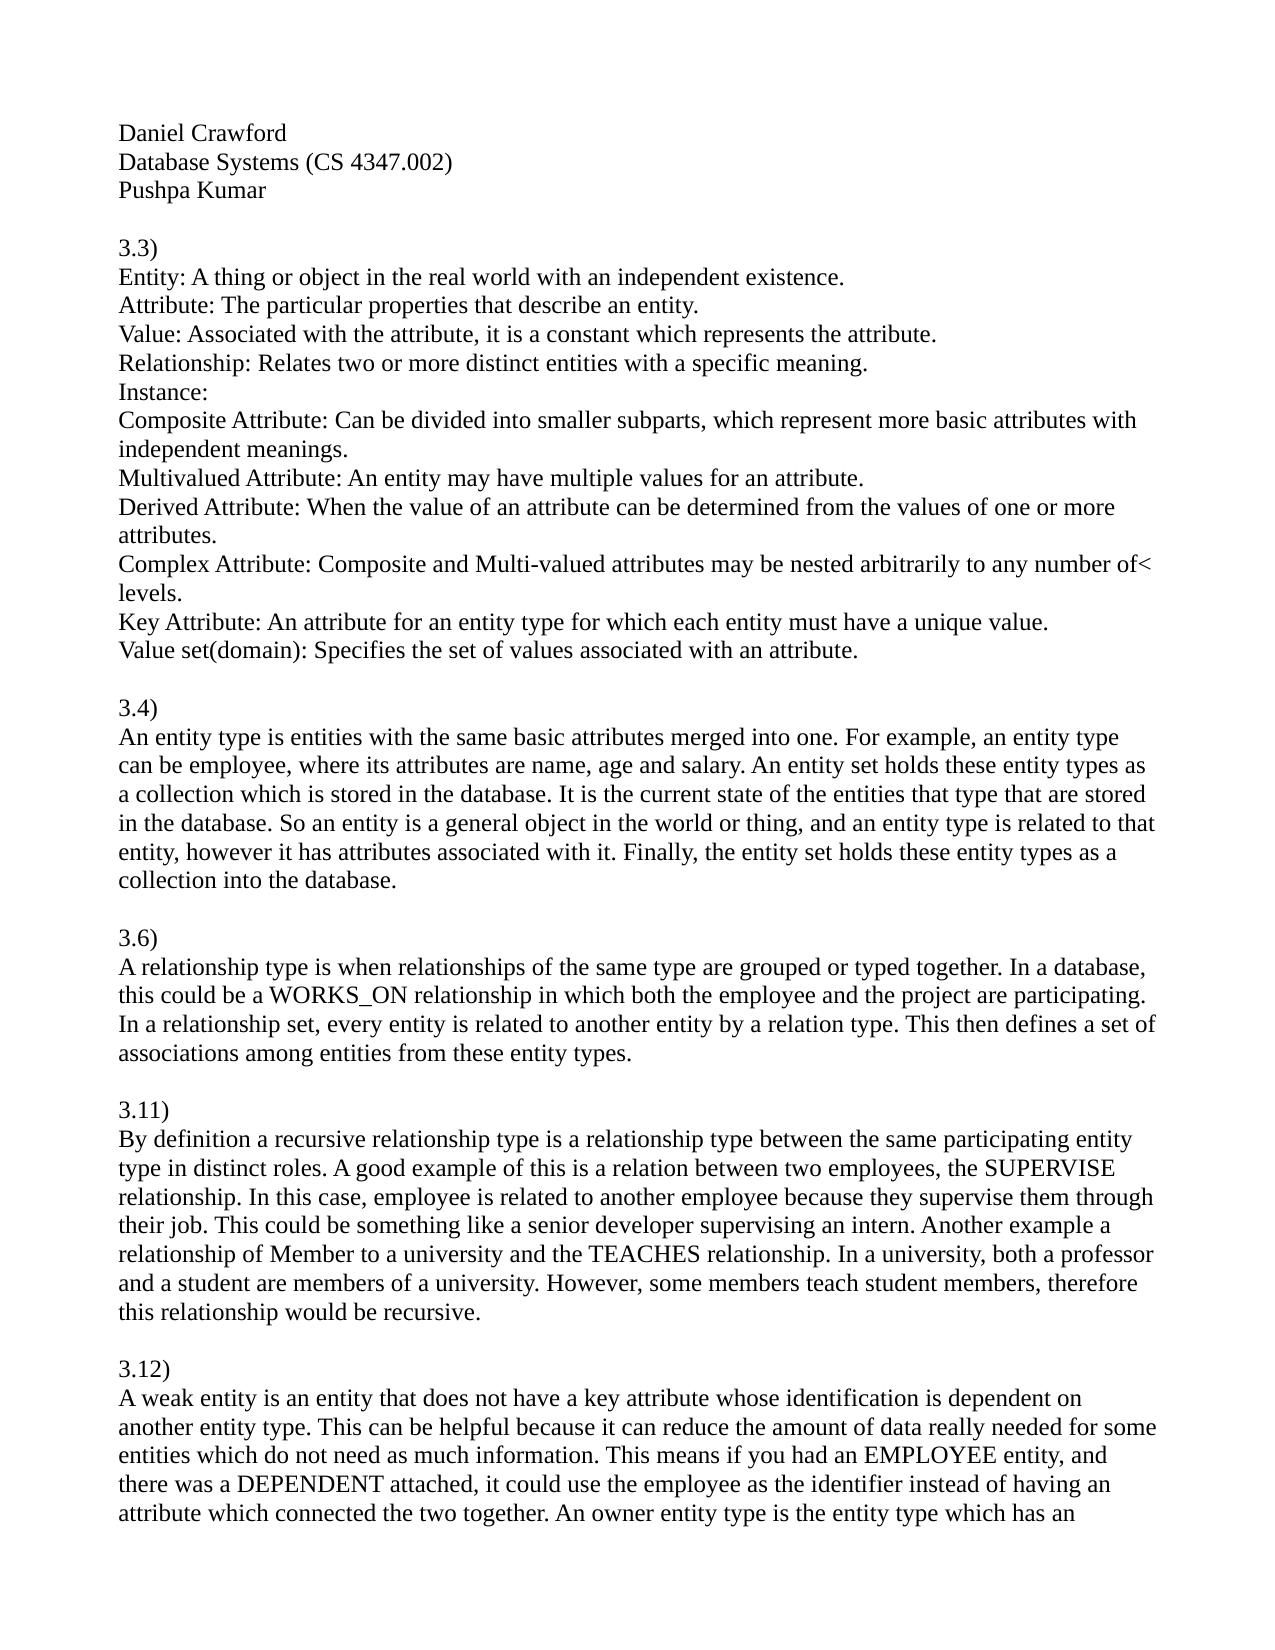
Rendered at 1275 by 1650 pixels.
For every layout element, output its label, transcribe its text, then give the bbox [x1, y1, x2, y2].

text Key Attribute: An attribute for an entity type for which each entity must have a unique value. [118, 607, 1157, 636]
text Attribute: The particular properties that describe an entity. [118, 291, 1157, 319]
text 3.12) [118, 1354, 1157, 1383]
text 3.11) [118, 1096, 1157, 1124]
text Daniel Crawford [118, 118, 1157, 147]
text Multivalued Attribute: An entity may have multiple values for an attribute. [118, 463, 1157, 492]
text An entity type is entities with the same basic attributes merged into one. For example, an entity type can be employee, where its attributes are name, age and salary. An entity set holds these entity types as a collection which is stored in the database. It is the current state of the entities that type that are stored in the database. So an entity is a general object in the world or thing, and an entity type is related to that entity, however it has attributes associated with it. Finally, the entity set holds these entity types as a collection into the database. [118, 722, 1157, 894]
text Complex Attribute: Composite and Multi-valued attributes may be nested arbitrarily to any number of< levels. [118, 549, 1157, 607]
text A relationship type is when relationships of the same type are grouped or typed together. In a database, this could be a WORKS_ON relationship in which both the employee and the project are participating. In a relationship set, every entity is related to another entity by a relation type. This then defines a set of associations among entities from these entity types. [118, 952, 1157, 1067]
text 3.6) [118, 923, 1157, 952]
text By definition a recursive relationship type is a relationship type between the same participating entity type in distinct roles. A good example of this is a relation between two employees, the SUPERVISE relationship. In this case, employee is related to another employee because they supervise them through their job. This could be something like a senior developer supervising an intern. Another example a relationship of Member to a university and the TEACHES relationship. In a university, both a professor and a student are members of a university. However, some members teach student members, therefore this relationship would be recursive. [118, 1124, 1157, 1326]
text 3.3) [118, 233, 1157, 262]
text Pushpa Kumar [118, 176, 1157, 204]
text Composite Attribute: Can be divided into smaller subparts, which represent more basic attributes with independent meanings. [118, 406, 1157, 463]
text Instance: [118, 377, 1157, 406]
text Derived Attribute: When the value of an attribute can be determined from the values of one or more attributes. [118, 492, 1157, 549]
text Value set(domain): Specifies the set of values associated with an attribute. [118, 636, 1157, 664]
text 3.4) [118, 693, 1157, 722]
text Value: Associated with the attribute, it is a constant which represents the attribute. [118, 319, 1157, 348]
text Entity: A thing or object in the real world with an independent existence. [118, 262, 1157, 291]
text Relationship: Relates two or more distinct entities with a specific meaning. [118, 348, 1157, 377]
text Database Systems (CS 4347.002) [118, 147, 1157, 176]
text A weak entity is an entity that does not have a key attribute whose identification is dependent on another entity type. This can be helpful because it can reduce the amount of data really needed for some entities which do not need as much information. This means if you had an EMPLOYEE entity, and there was a DEPENDENT attached, it could use the employee as the identifier instead of having an attribute which connected the two together. An owner entity type is the entity type which has an [118, 1383, 1157, 1527]
